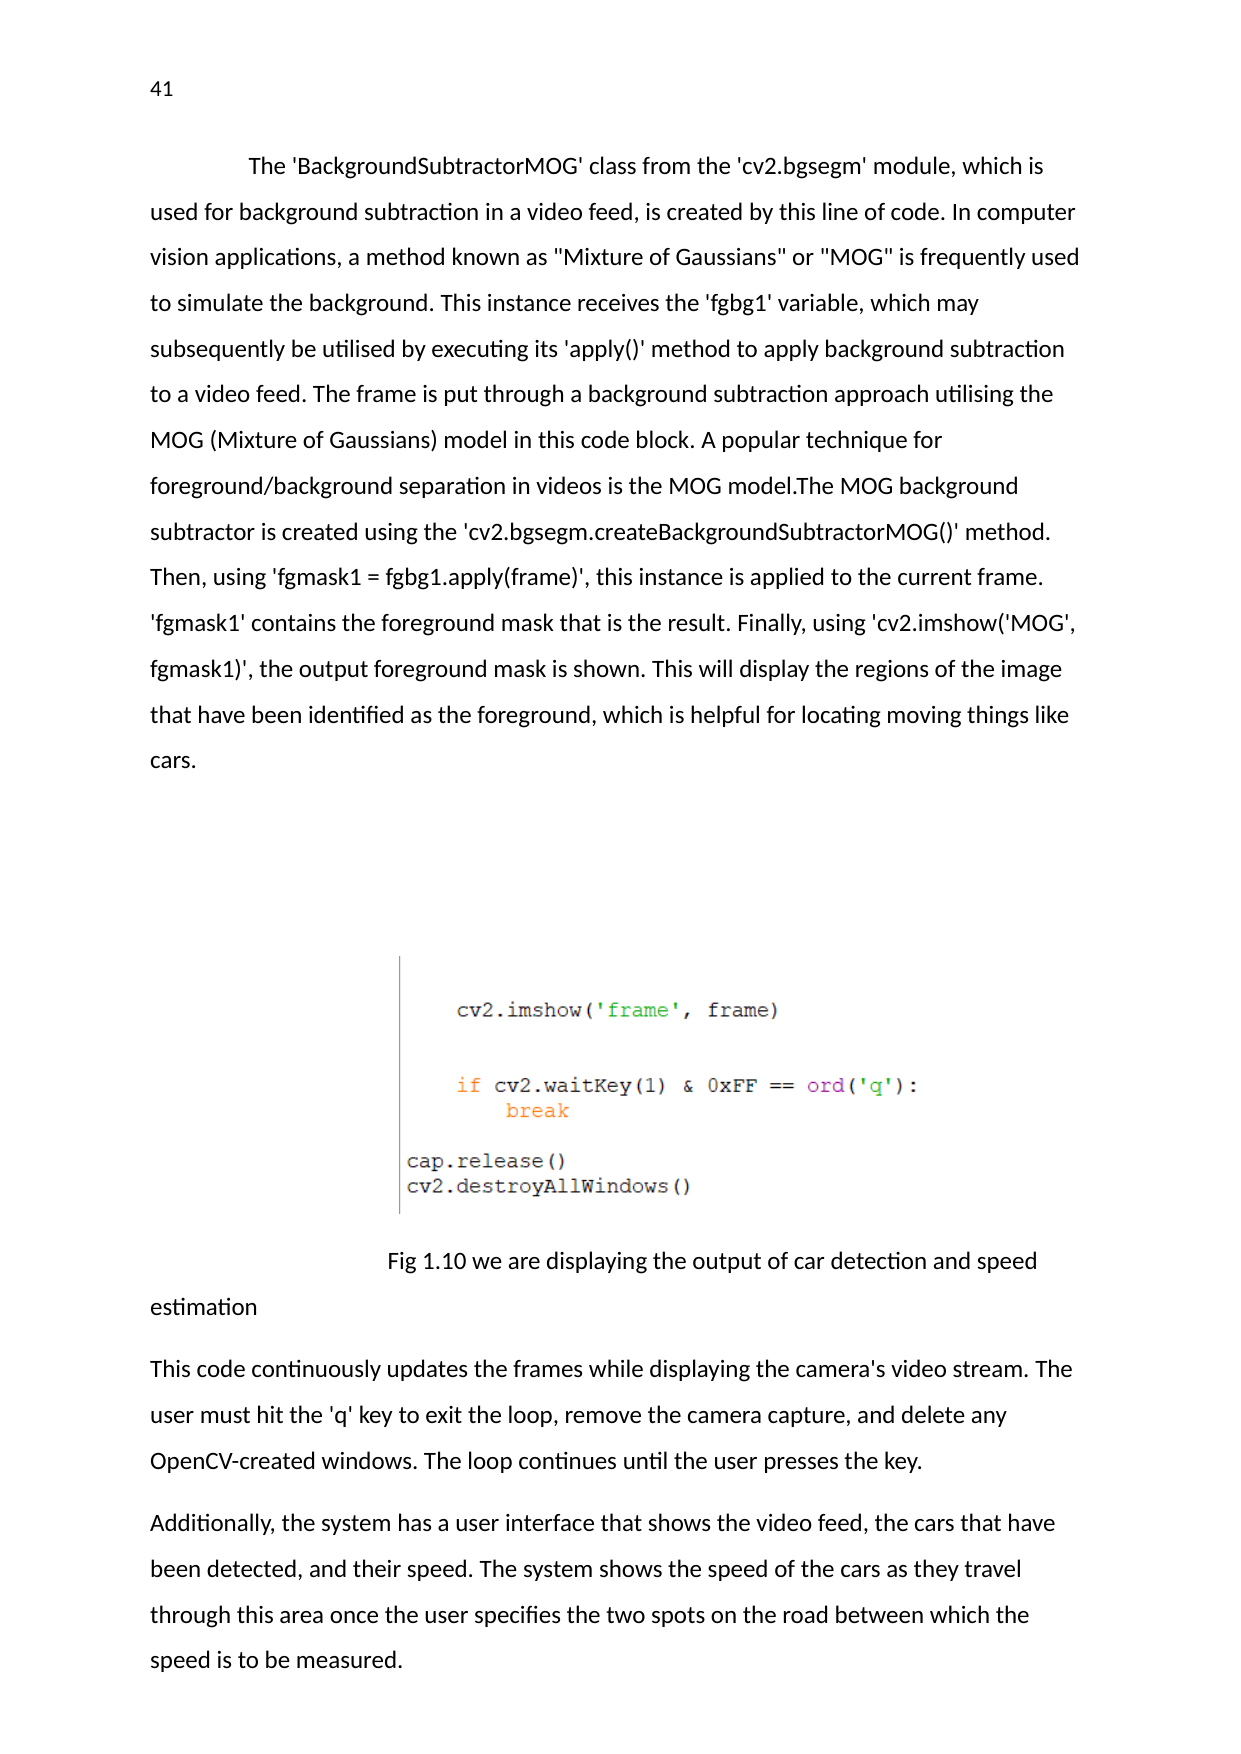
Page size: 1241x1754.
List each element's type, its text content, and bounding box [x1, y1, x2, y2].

text This code continuously updates the frames while displaying the camera's video stream. The user must hit the 'q' key to exit the loop, remove the camera capture, and delete any OpenCV-created windows. The loop continues until the user presses the key. [150, 1353, 1090, 1475]
text Fig 1.10 we are displaying the output of car detection and speed estimation [150, 1245, 1090, 1322]
text Additionally, the system has a user interface that shows the video feed, the cars that have been detected, and their speed. The system shows the speed of the cars as they travel through this area once the user specifies the two spots on the road between which the speed is to be measured. [150, 1507, 1090, 1675]
text The 'BackgroundSubtractorMOG' class from the 'cv2.bgsegm' module, which is used for background subtraction in a video feed, is created by this line of code. In computer vision applications, a method known as "Mixture of Gaussians" or "MOG" is frequently used to simulate the background. This instance receives the 'fgbg1' variable, which may subsequently be utilised by executing its 'apply()' method to apply background subtraction to a video feed. The frame is put through a background subtraction approach utilising the MOG (Mixture of Gaussians) model in this code block. A popular technique for foreground/background separation in videos is the MOG model.The MOG background subtractor is created using the 'cv2.bgsegm.createBackgroundSubtractorMOG()' method. Then, using 'fgmask1 = fgbg1.apply(frame)', this instance is applied to the current frame. 'fgmask1' contains the foreground mask that is the result. Finally, using 'cv2.imshow('MOG', fgmask1)', the output foreground mask is shown. This will display the regions of the image that have been identified as the foreground, which is helpful for locating moving things like cars. [150, 150, 1090, 775]
